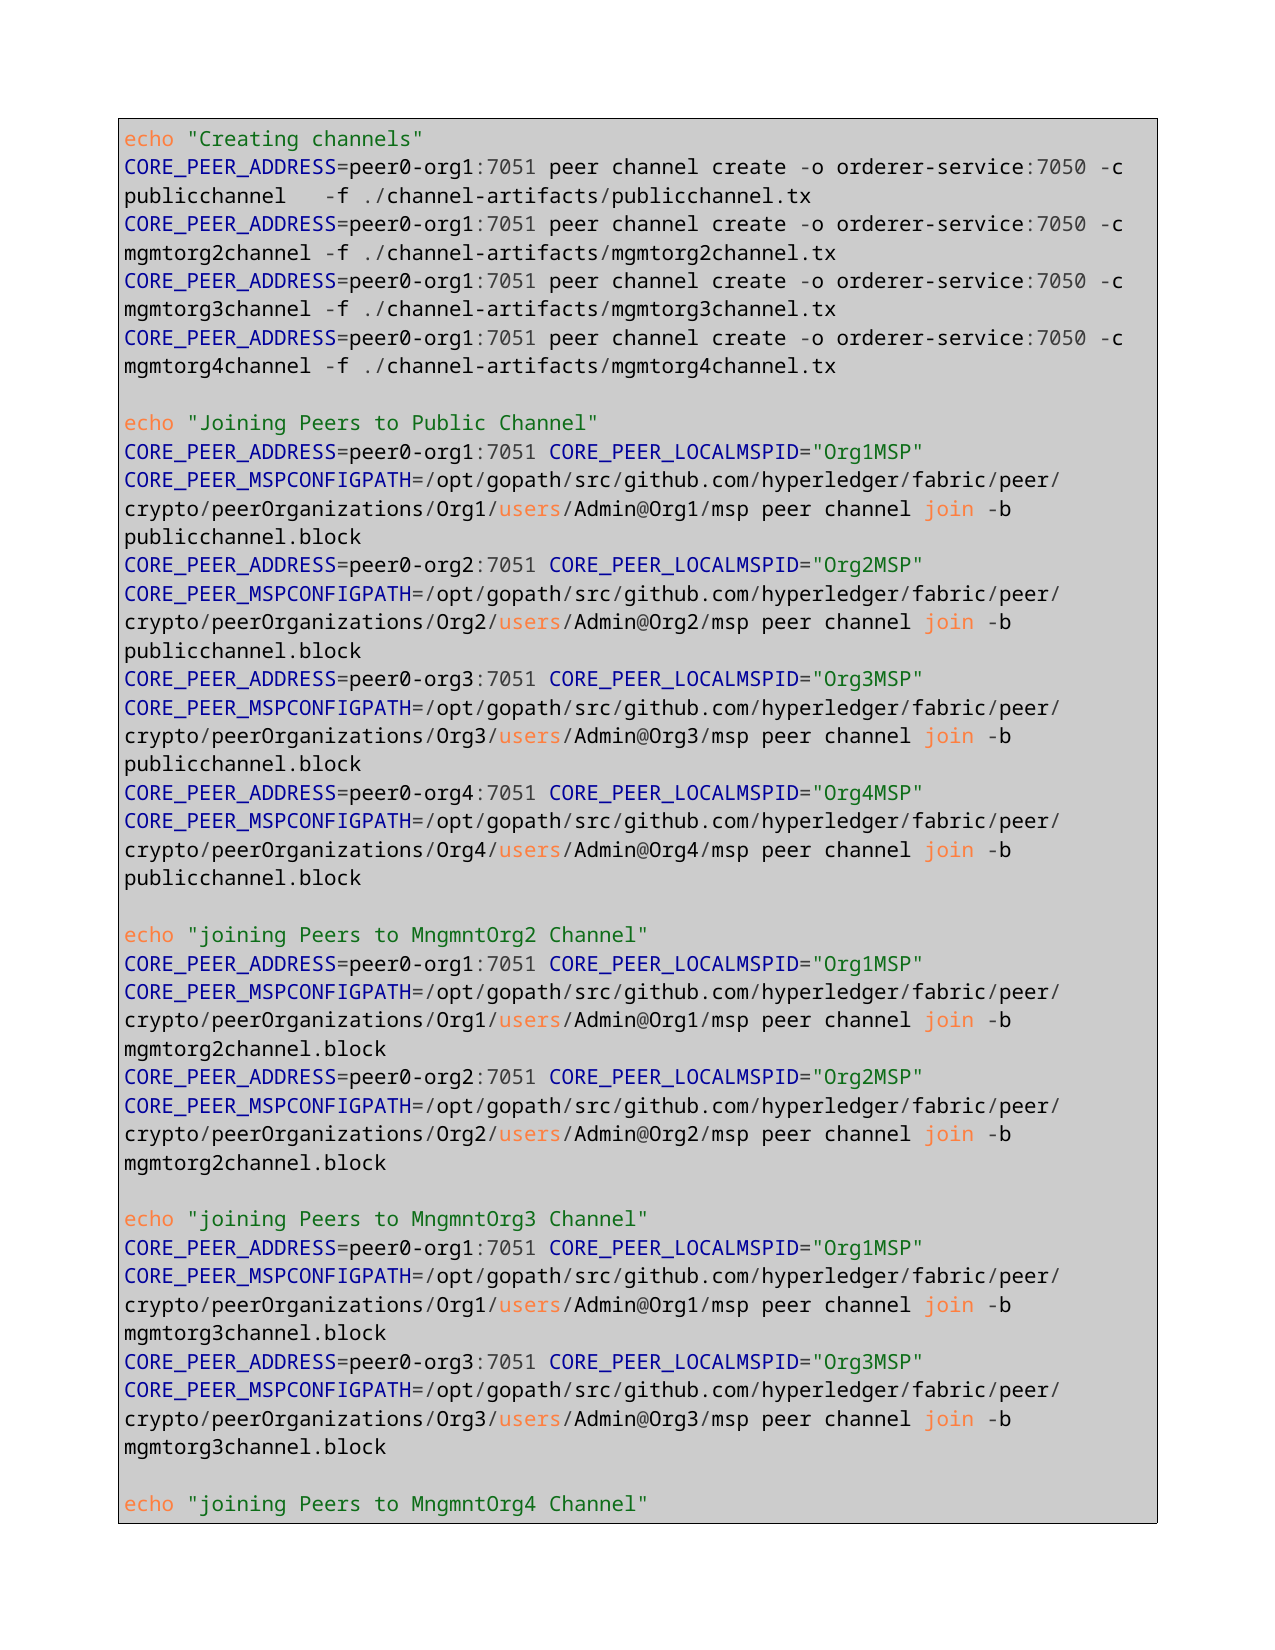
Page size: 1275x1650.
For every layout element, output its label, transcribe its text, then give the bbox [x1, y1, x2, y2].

table_header echo "Creating channels" CORE_PEER_ADDRESS=peer0-org1:7051 peer channel create -o orderer-service:7050 -c publicchannel -f ./channel-artifacts/publicchannel.tx CORE_PEER_ADDRESS=peer0-org1:7051 peer channel create -o orderer-service:7050 -c mgmtorg2channel -f ./channel-artifacts/mgmtorg2channel.tx CORE_PEER_ADDRESS=peer0-org1:7051 peer channel create -o orderer-service:7050 -c mgmtorg3channel -f ./channel-artifacts/mgmtorg3channel.tx CORE_PEER_ADDRESS=peer0-org1:7051 peer channel create -o orderer-service:7050 -c mgmtorg4channel -f ./channel-artifacts/mgmtorg4channel.tx echo "Joining Peers to Public Channel" CORE_PEER_ADDRESS=peer0-org1:7051 CORE_PEER_LOCALMSPID="Org1MSP" CORE_PEER_MSPCONFIGPATH=/opt/gopath/src/github.com/hyperledger/fabric/peer/crypto/peerOrganizations/Org1/users/Admin@Org1/msp peer channel join -b publicchannel.block CORE_PEER_ADDRESS=peer0-org2:7051 CORE_PEER_LOCALMSPID="Org2MSP" CORE_PEER_MSPCONFIGPATH=/opt/gopath/src/github.com/hyperledger/fabric/peer/crypto/peerOrganizations/Org2/users/Admin@Org2/msp peer channel join -b publicchannel.block CORE_PEER_ADDRESS=peer0-org3:7051 CORE_PEER_LOCALMSPID="Org3MSP" CORE_PEER_MSPCONFIGPATH=/opt/gopath/src/github.com/hyperledger/fabric/peer/crypto/peerOrganizations/Org3/users/Admin@Org3/msp peer channel join -b publicchannel.block CORE_PEER_ADDRESS=peer0-org4:7051 CORE_PEER_LOCALMSPID="Org4MSP" CORE_PEER_MSPCONFIGPATH=/opt/gopath/src/github.com/hyperledger/fabric/peer/crypto/peerOrganizations/Org4/users/Admin@Org4/msp peer channel join -b publicchannel.block echo "joining Peers to MngmntOrg2 Channel" CORE_PEER_ADDRESS=peer0-org1:7051 CORE_PEER_LOCALMSPID="Org1MSP" CORE_PEER_MSPCONFIGPATH=/opt/gopath/src/github.com/hyperledger/fabric/peer/crypto/peerOrganizations/Org1/users/Admin@Org1/msp peer channel join -b mgmtorg2channel.block CORE_PEER_ADDRESS=peer0-org2:7051 CORE_PEER_LOCALMSPID="Org2MSP" CORE_PEER_MSPCONFIGPATH=/opt/gopath/src/github.com/hyperledger/fabric/peer/crypto/peerOrganizations/Org2/users/Admin@Org2/msp peer channel join -b mgmtorg2channel.block echo "joining Peers to MngmntOrg3 Channel" CORE_PEER_ADDRESS=peer0-org1:7051 CORE_PEER_LOCALMSPID="Org1MSP" CORE_PEER_MSPCONFIGPATH=/opt/gopath/src/github.com/hyperledger/fabric/peer/crypto/peerOrganizations/Org1/users/Admin@Org1/msp peer channel join -b mgmtorg3channel.block CORE_PEER_ADDRESS=peer0-org3:7051 CORE_PEER_LOCALMSPID="Org3MSP" CORE_PEER_MSPCONFIGPATH=/opt/gopath/src/github.com/hyperledger/fabric/peer/crypto/peerOrganizations/Org3/users/Admin@Org3/msp peer channel join -b mgmtorg3channel.block echo "joining Peers to MngmntOrg4 Channel" [119, 119, 1157, 1523]
